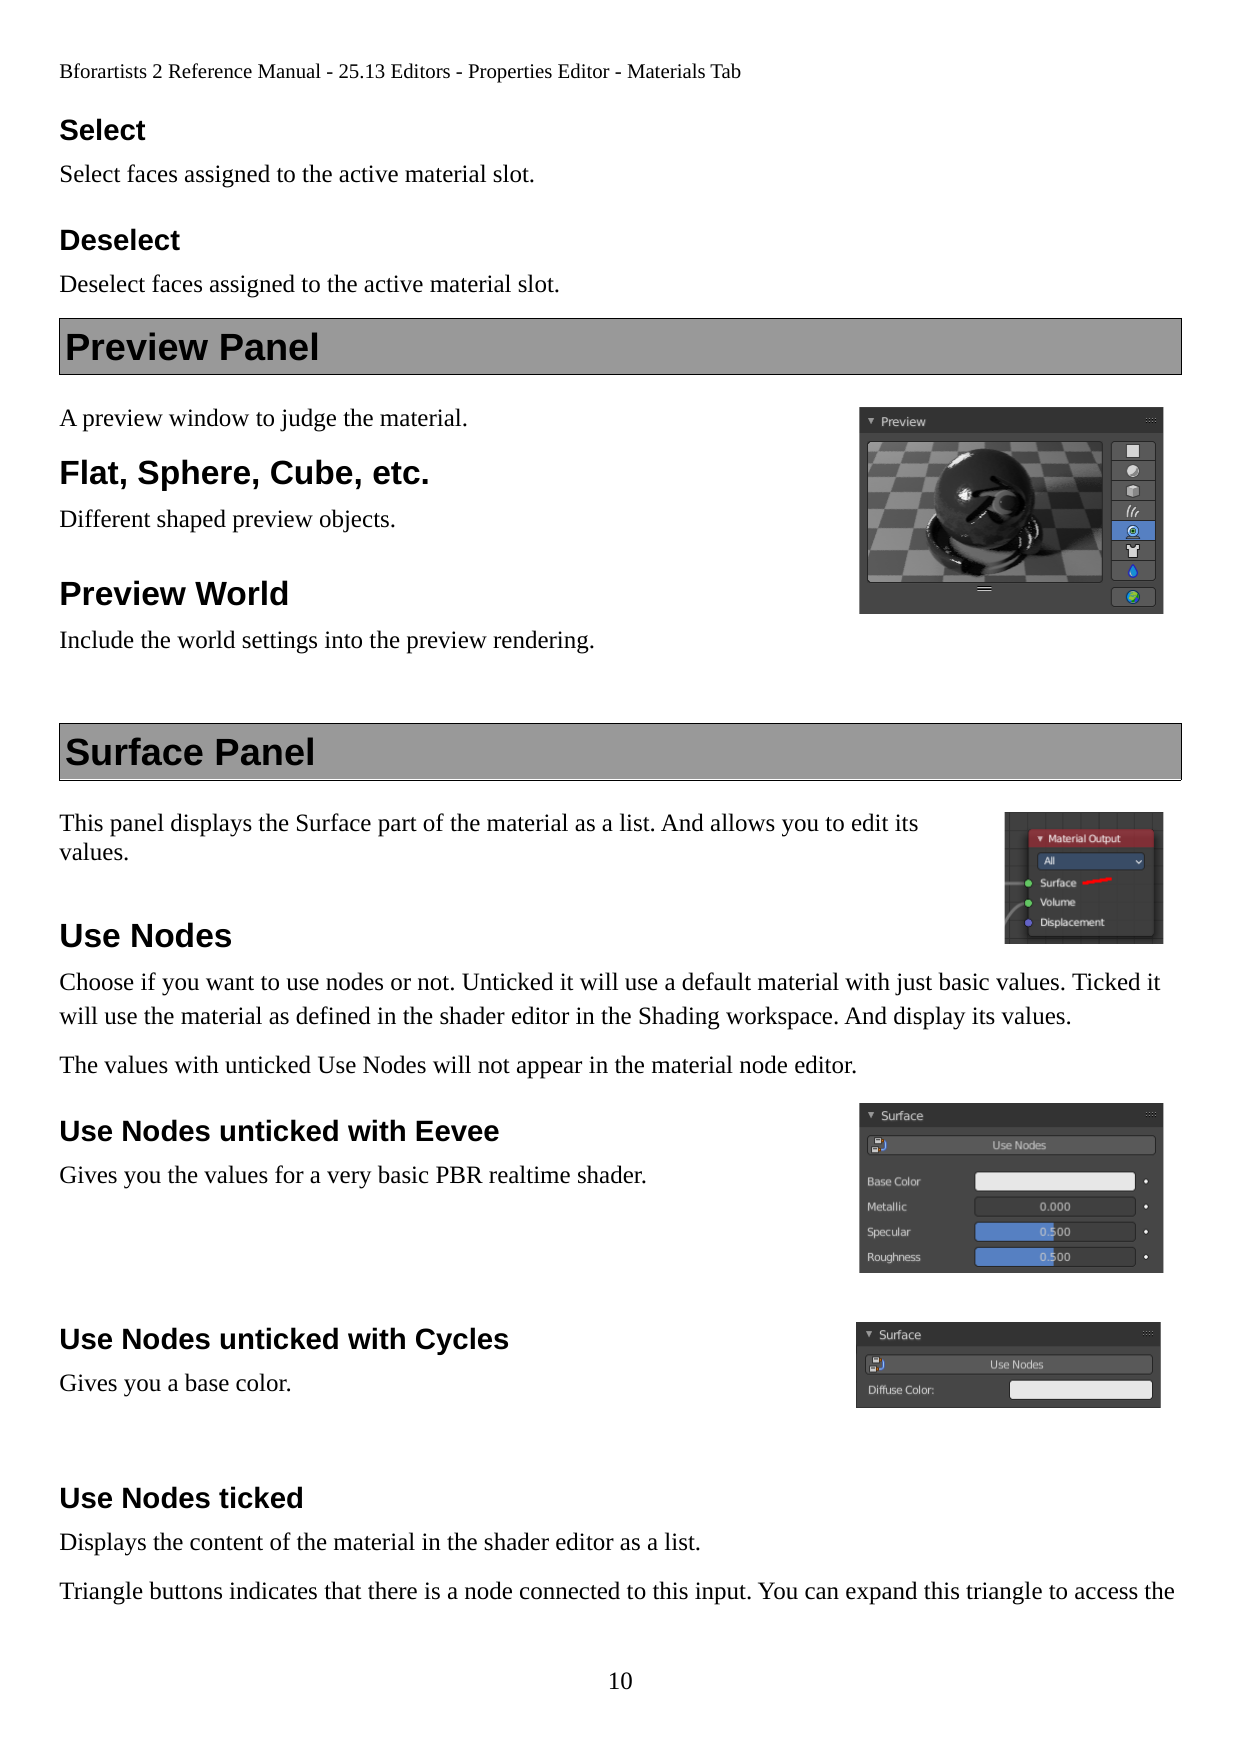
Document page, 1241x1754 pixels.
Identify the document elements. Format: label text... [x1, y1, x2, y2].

text This panel displays the Surface part of the material as a list. And allows you to edit its values. [59, 808, 1181, 866]
picture [1004, 812, 1164, 944]
subtitle Use Nodes unticked with Cycles [59, 1322, 856, 1356]
text Gives you a base color. [59, 1368, 856, 1397]
text Include the world settings into the preview rendering. [59, 625, 1181, 654]
text Triangle buttons indicates that there is a node connected to this input. You can expand this triangle to access the [59, 1576, 1181, 1605]
text Different shaped preview objects. [59, 504, 859, 533]
text [1161, 1368, 1181, 1397]
text Gives you the values for a very basic PBR realtime shader. [59, 1160, 859, 1189]
subtitle Preview World [59, 574, 859, 612]
text A preview window to judge the material. [59, 403, 1181, 432]
text The values with unticked Use Nodes will not appear in the material node editor. [59, 1050, 1181, 1079]
table_header Surface Panel [60, 724, 1181, 779]
subtitle [1164, 574, 1181, 612]
subtitle [1164, 453, 1181, 491]
text Choose if you want to use nodes or not. Unticked it will use a default material with just basic values. Ticked it will use the material as defined in the shader editor in the Shading workspace. And display its values. [59, 967, 1181, 1030]
text Select faces assigned to the active material slot. [59, 159, 1181, 188]
subtitle Use Nodes ticked [59, 1481, 1181, 1514]
text Deselect faces assigned to the active material slot. [59, 269, 1181, 297]
subtitle Select [59, 113, 1181, 146]
subtitle Use Nodes unticked with Eevee [59, 1114, 859, 1147]
picture [859, 407, 1164, 614]
subtitle Flat, Sphere, Cube, etc. [59, 453, 859, 491]
subtitle Deselect [59, 222, 1181, 256]
table_header Preview Panel [60, 319, 1181, 374]
picture [859, 1103, 1164, 1273]
text Displays the content of the material in the shader editor as a list. [59, 1527, 1181, 1556]
subtitle [1161, 1322, 1181, 1356]
subtitle Use Nodes [59, 915, 1181, 954]
picture [856, 1322, 1161, 1408]
